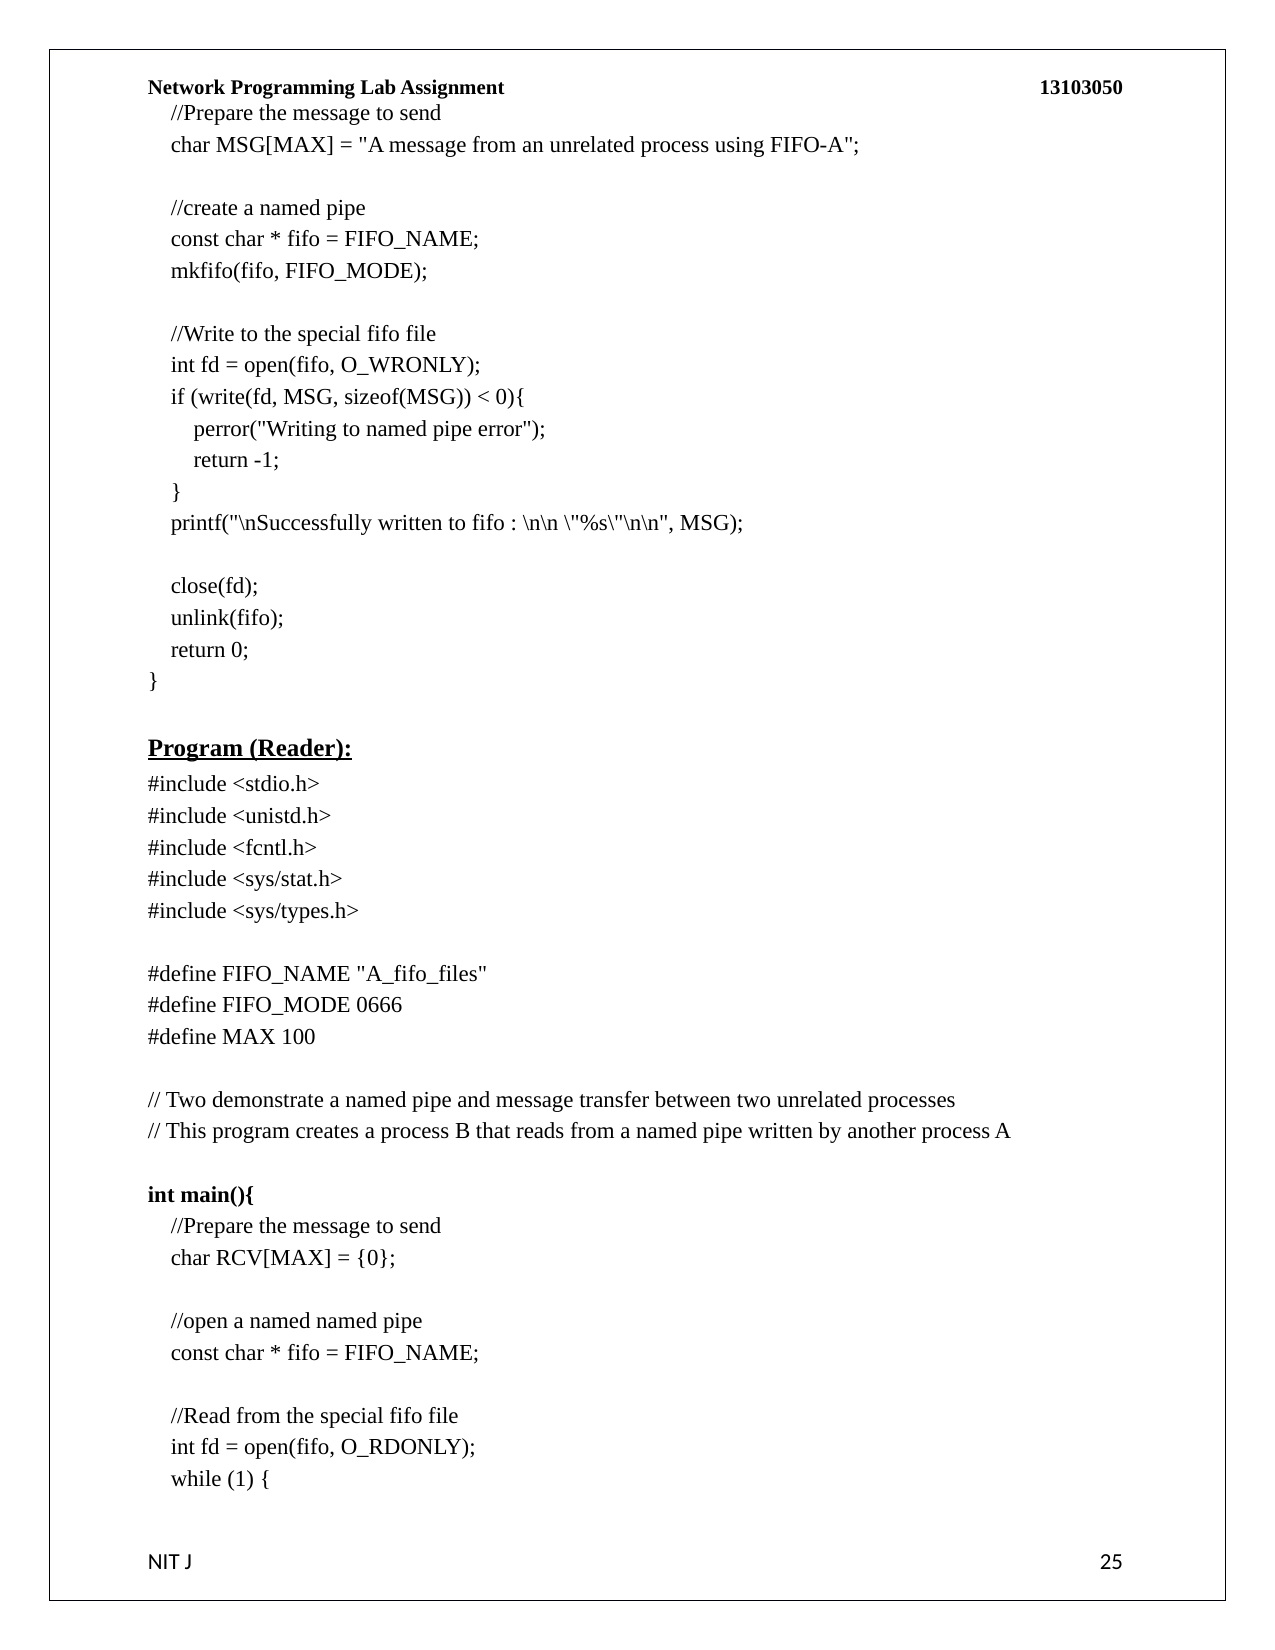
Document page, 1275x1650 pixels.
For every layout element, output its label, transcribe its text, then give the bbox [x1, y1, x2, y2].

text close(fd); [148, 572, 1169, 599]
text printf("\nSuccessfully written to fifo : \n\n \"%s\"\n\n", MSG); [148, 509, 1169, 536]
text } [148, 478, 1169, 504]
text char MSG[MAX] = "A message from an unrelated process using FIFO-A"; [148, 131, 1169, 157]
text #include <sys/types.h> [148, 897, 1169, 923]
text return 0; [148, 636, 1169, 662]
text //Read from the special fifo file [148, 1402, 1169, 1428]
text char RCV[MAX] = {0}; [148, 1244, 1169, 1270]
text int fd = open(fifo, O_RDONLY); [148, 1433, 1169, 1459]
text #define FIFO_NAME "A_fifo_files" [148, 960, 1169, 986]
text #include <fcntl.h> [148, 833, 1169, 860]
text //open a named named pipe [148, 1307, 1169, 1333]
text perror("Writing to named pipe error"); [148, 415, 1169, 441]
text #define MAX 100 [148, 1023, 1169, 1049]
text int main(){ [148, 1181, 1169, 1207]
text #include <sys/stat.h> [148, 865, 1169, 891]
text //Write to the special fifo file [148, 320, 1169, 346]
text #include <unistd.h> [148, 802, 1169, 828]
text Program (Reader): [148, 733, 1169, 762]
text //Prepare the message to send [148, 1212, 1169, 1239]
text // This program creates a process B that reads from a named pipe written by another process A [148, 1118, 1169, 1144]
text //Prepare the message to send [148, 99, 1169, 125]
text if (write(fd, MSG, sizeof(MSG)) < 0){ [148, 383, 1169, 409]
text #include <stdio.h> [148, 770, 1169, 797]
text // Two demonstrate a named pipe and message transfer between two unrelated processes [148, 1086, 1169, 1112]
text //create a named pipe [148, 194, 1169, 220]
text int fd = open(fifo, O_WRONLY); [148, 352, 1169, 378]
text const char * fifo = FIFO_NAME; [148, 225, 1169, 252]
text unlink(fifo); [148, 604, 1169, 630]
text while (1) { [148, 1465, 1169, 1491]
text const char * fifo = FIFO_NAME; [148, 1338, 1169, 1365]
text mkfifo(fifo, FIFO_MODE); [148, 257, 1169, 283]
text #define FIFO_MODE 0666 [148, 991, 1169, 1018]
text return -1; [148, 446, 1169, 473]
text } [148, 667, 1169, 693]
